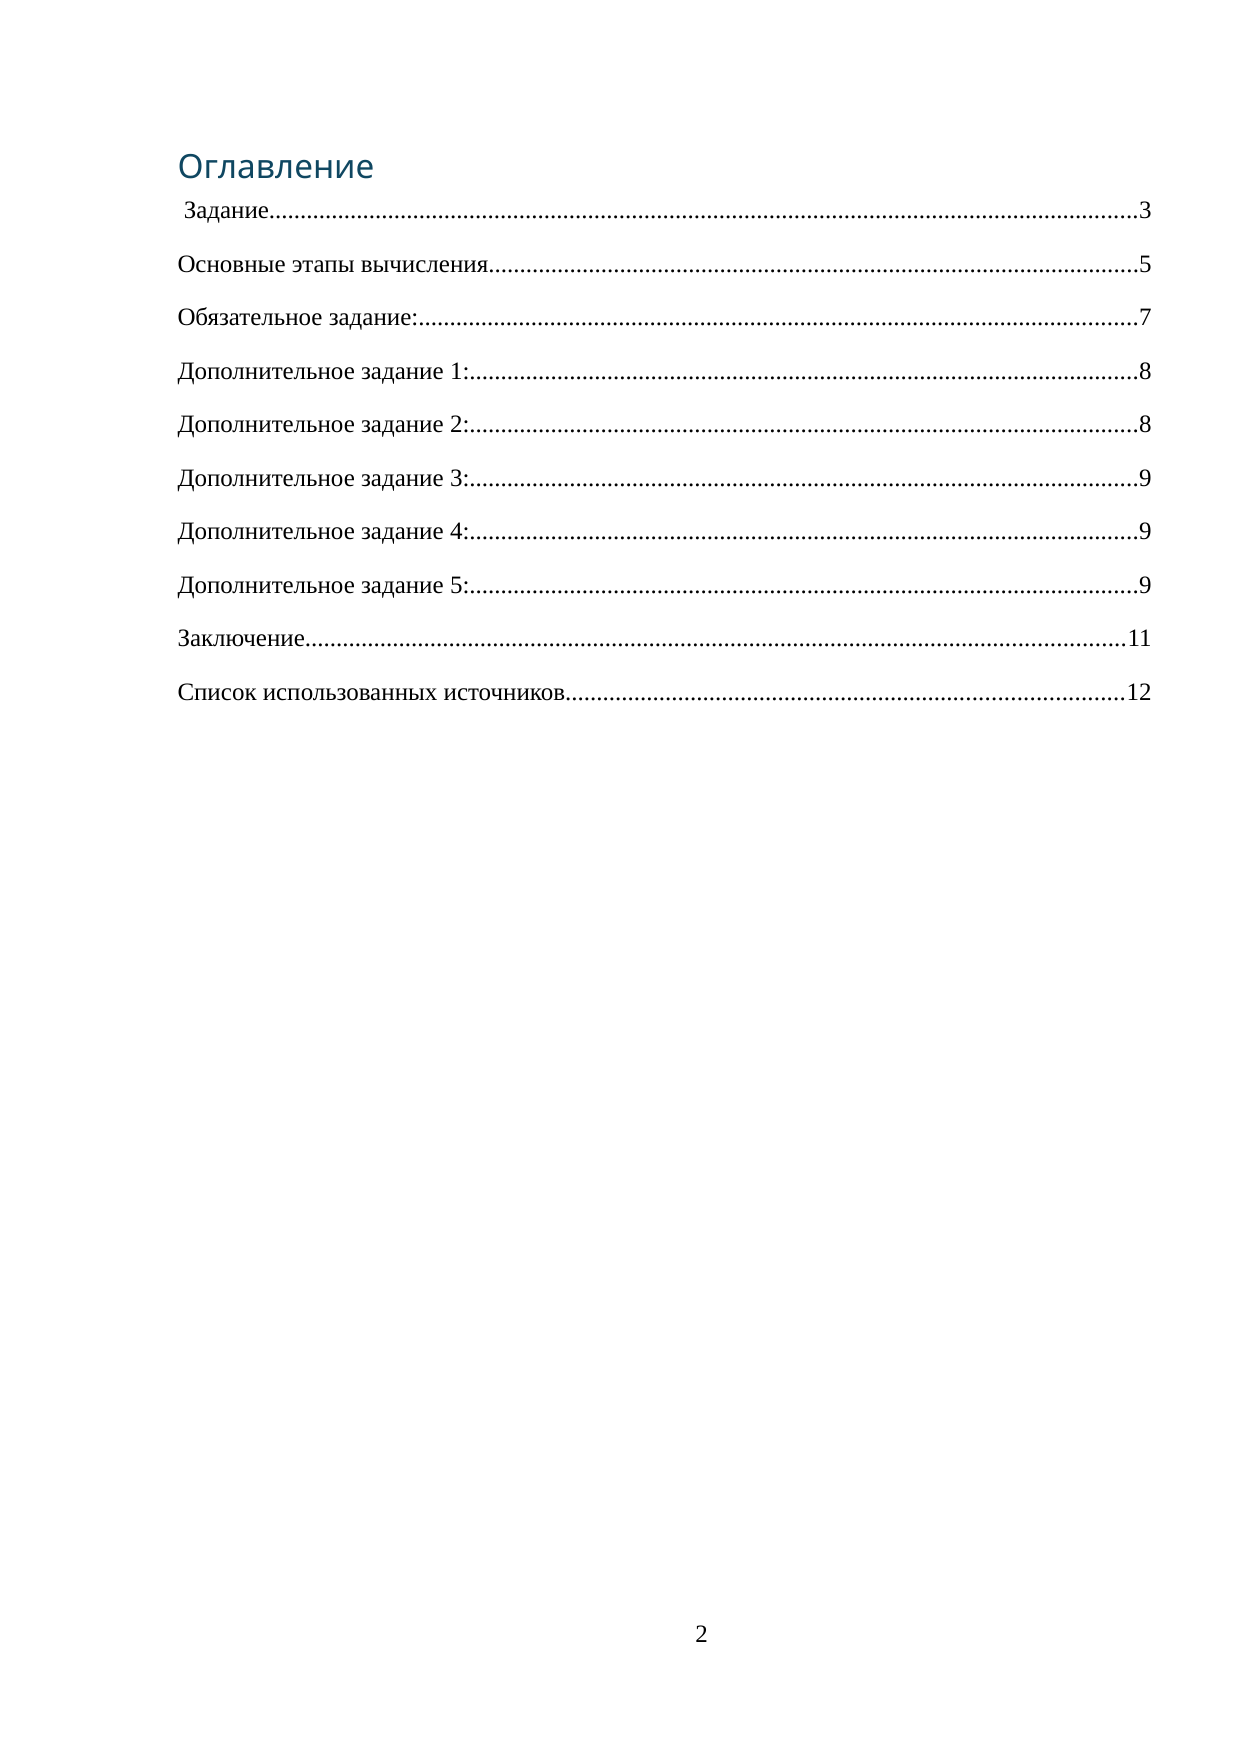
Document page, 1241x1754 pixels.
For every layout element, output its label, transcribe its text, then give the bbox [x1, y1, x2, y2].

text Дополнительное задание 3: 9 [177, 463, 1152, 492]
text Обязательное задание: 7 [177, 302, 1152, 331]
text Основные этапы вычисления 5 [177, 249, 1152, 277]
subtitle Оглавление [177, 143, 1152, 188]
text Дополнительное задание 5: 9 [177, 570, 1152, 599]
text Дополнительное задание 1: 8 [177, 356, 1152, 384]
text Дополнительное задание 2: 8 [177, 409, 1152, 438]
text Список использованных источников 12 [177, 677, 1152, 706]
text Задание 3 [177, 195, 1152, 224]
text Заключение 11 [177, 623, 1152, 652]
text Дополнительное задание 4: 9 [177, 516, 1152, 545]
